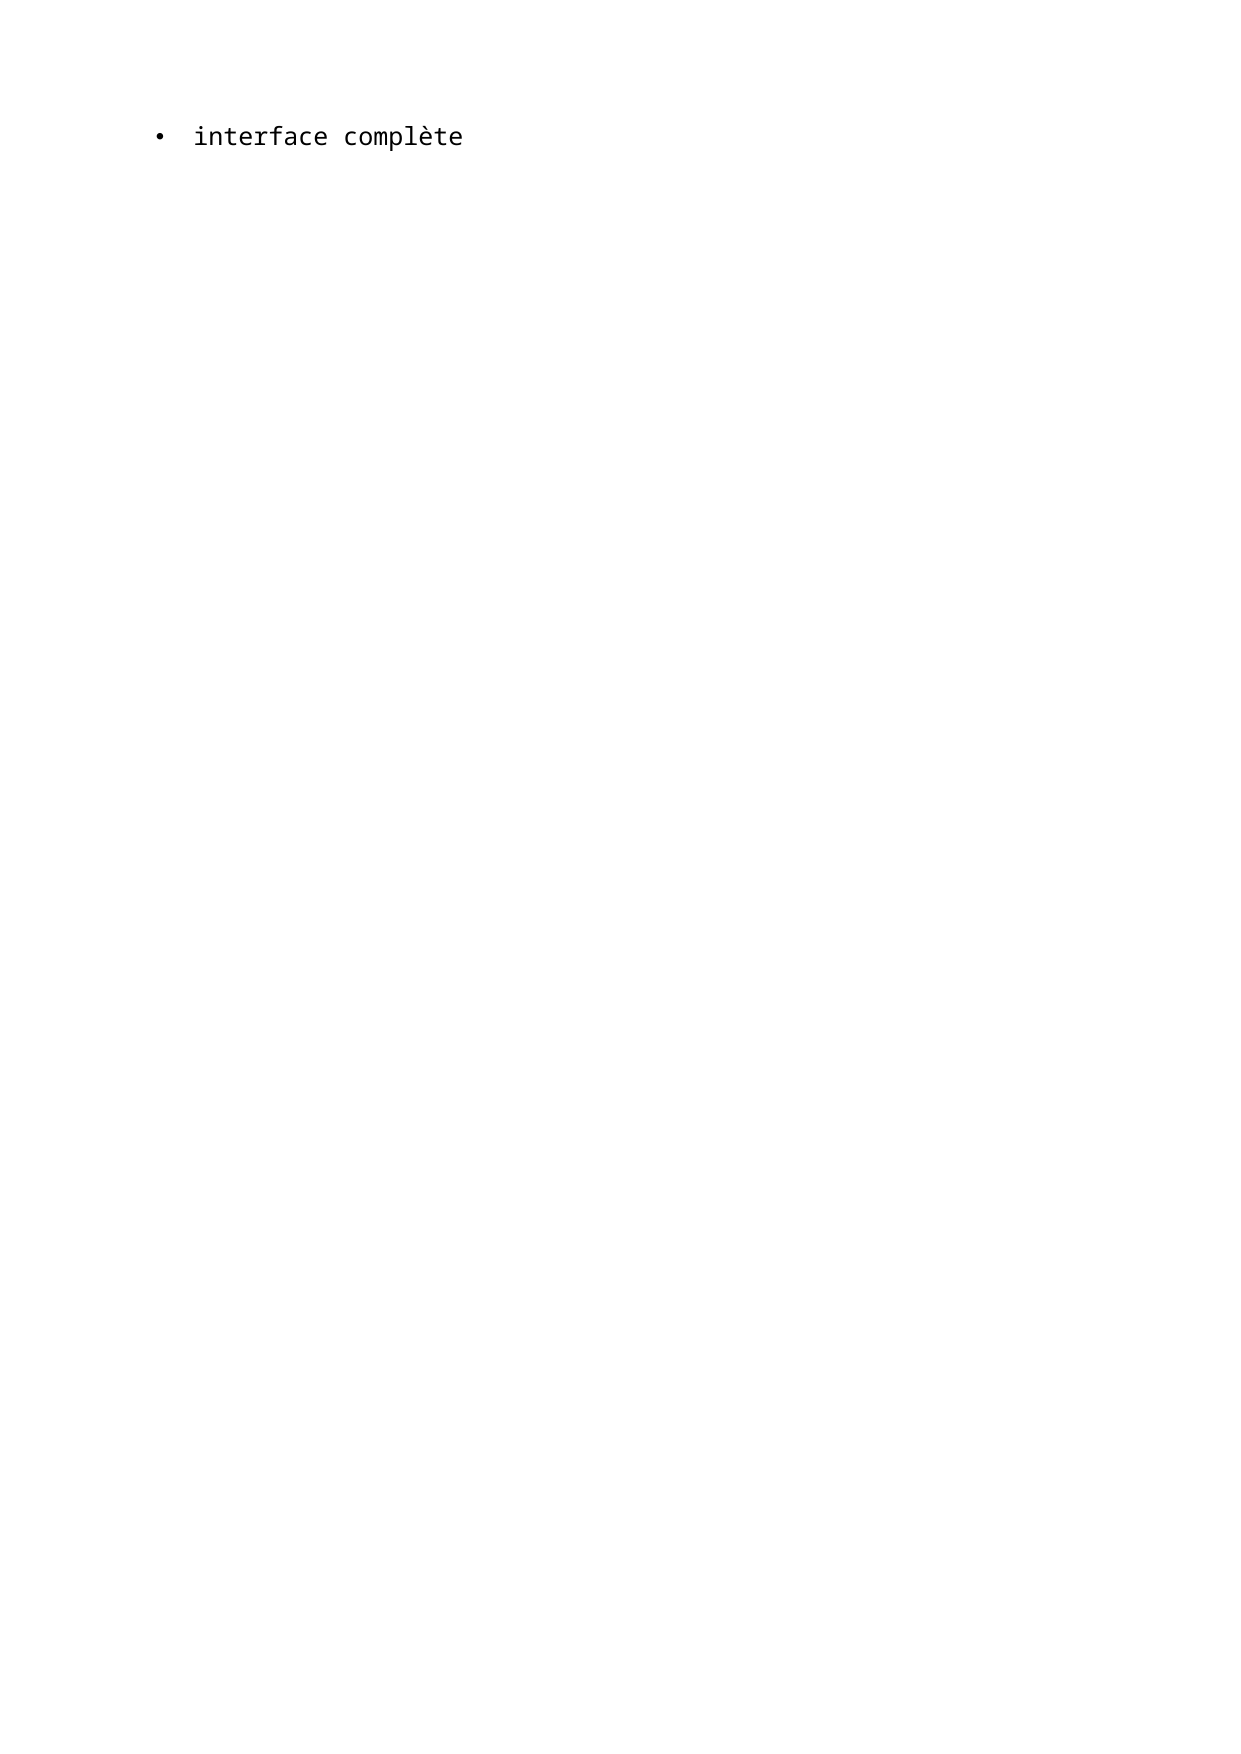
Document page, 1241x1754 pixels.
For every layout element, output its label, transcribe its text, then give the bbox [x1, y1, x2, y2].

list interface complète [156, 118, 1122, 152]
